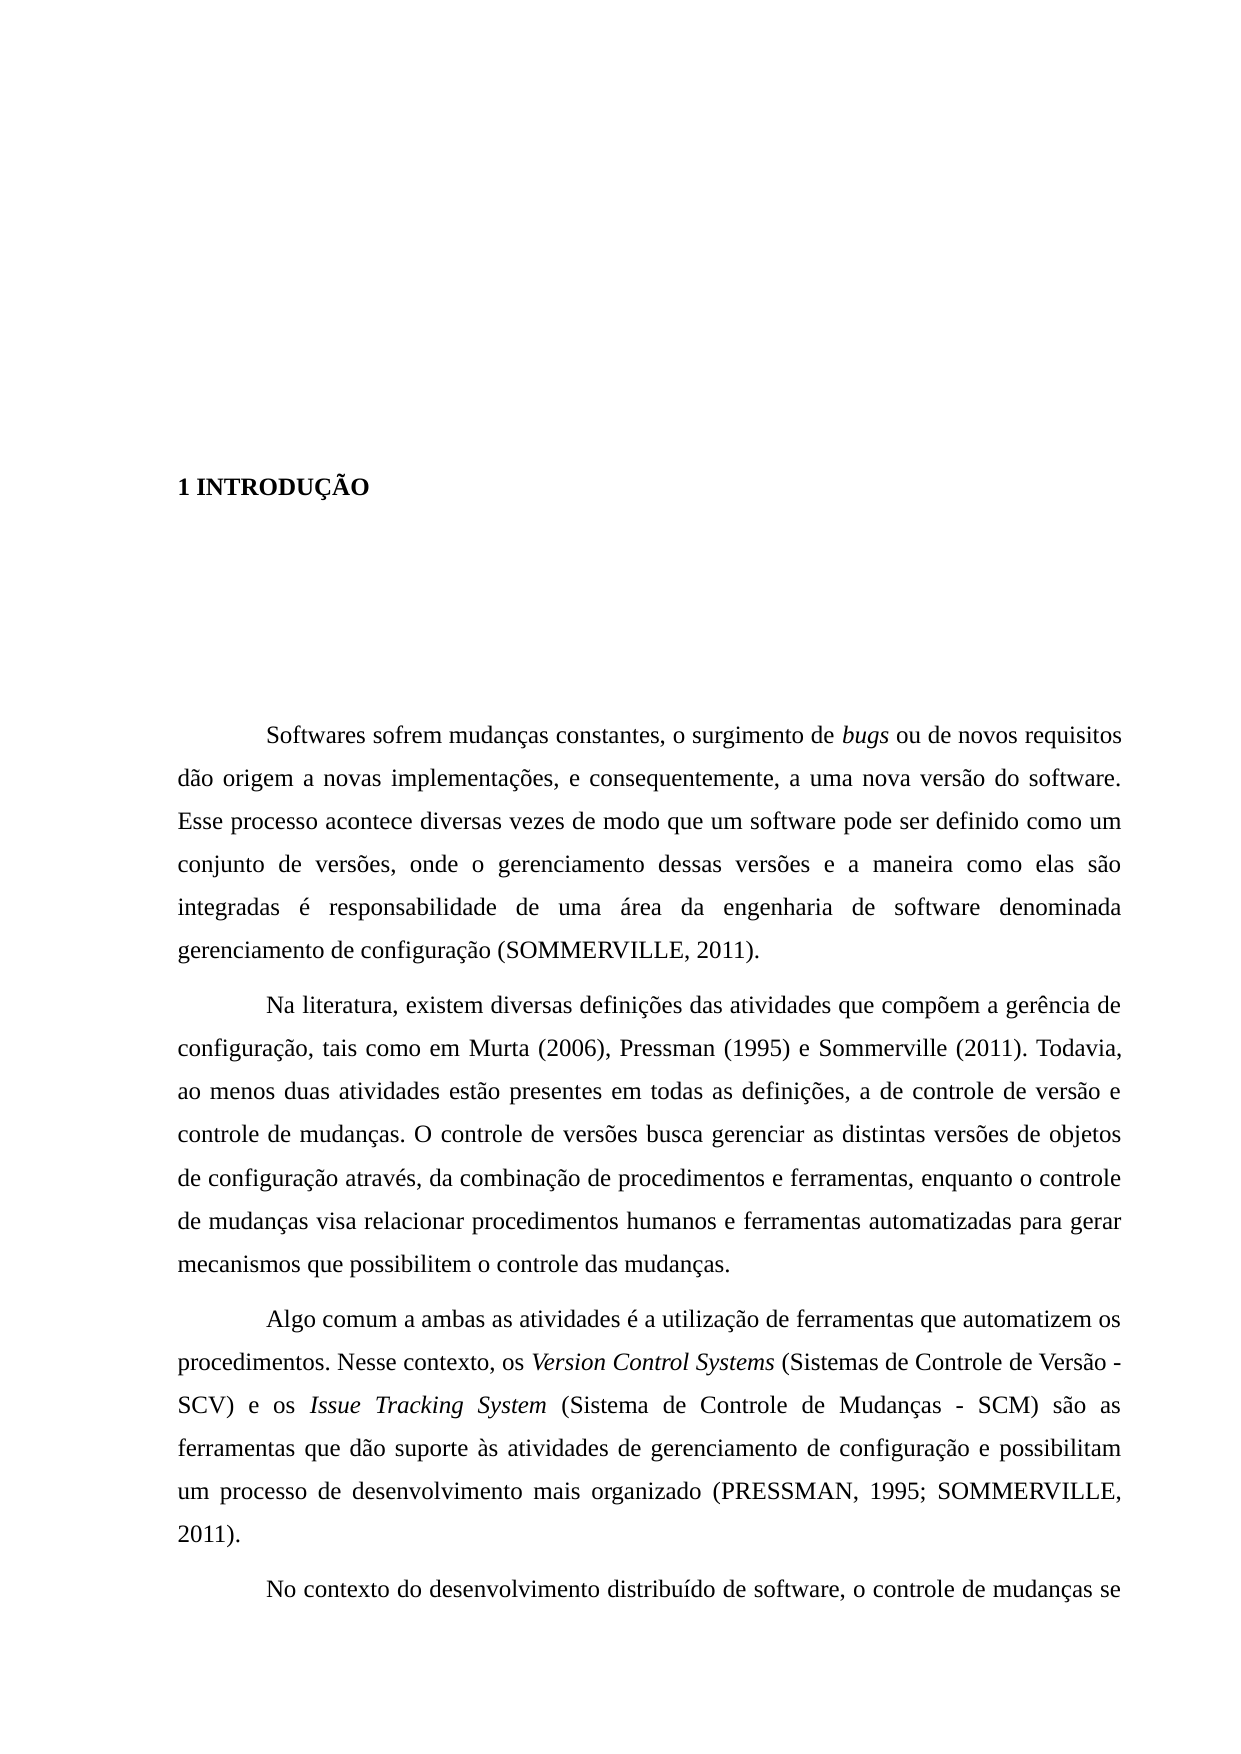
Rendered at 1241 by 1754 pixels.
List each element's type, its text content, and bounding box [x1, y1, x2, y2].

text Algo comum a ambas as atividades é a utilização de ferramentas que automatizem os procedimentos. Nesse contexto, os Version Control Systems (Sistemas de Controle de Versão - SCV) e os Issue Tracking System (Sistema de Controle de Mudanças - SCM) são as ferramentas que dão suporte às atividades de gerenciamento de configuração e possibilitam um processo de desenvolvimento mais organizado (PRESSMAN, 1995; SOMMERVILLE, 2011). [177, 1304, 1122, 1548]
text No contexto do desenvolvimento distribuído de software, o controle de mudanças se [177, 1574, 1122, 1603]
text Softwares sofrem mudanças constantes, o surgimento de bugs ou de novos requisitos dão origem a novas implementações, e consequentemente, a uma nova versão do software. Esse processo acontece diversas vezes de modo que um software pode ser definido como um conjunto de versões, onde o gerenciamento dessas versões e a maneira como elas são integradas é responsabilidade de uma área da engenharia de software denominada gerenciamento de configuração (SOMMERVILLE, 2011). [177, 720, 1122, 964]
text 1 Introdução [177, 472, 1122, 501]
text Na literatura, existem diversas definições das atividades que compõem a gerência de configuração, tais como em Murta (2006), Pressman (1995) e Sommerville (2011). Todavia, ao menos duas atividades estão presentes em todas as definições, a de controle de versão e controle de mudanças. O controle de versões busca gerenciar as distintas versões de objetos de configuração através, da combinação de procedimentos e ferramentas, enquanto o controle de mudanças visa relacionar procedimentos humanos e ferramentas automatizadas para gerar mecanismos que possibilitem o controle das mudanças. [177, 990, 1122, 1278]
